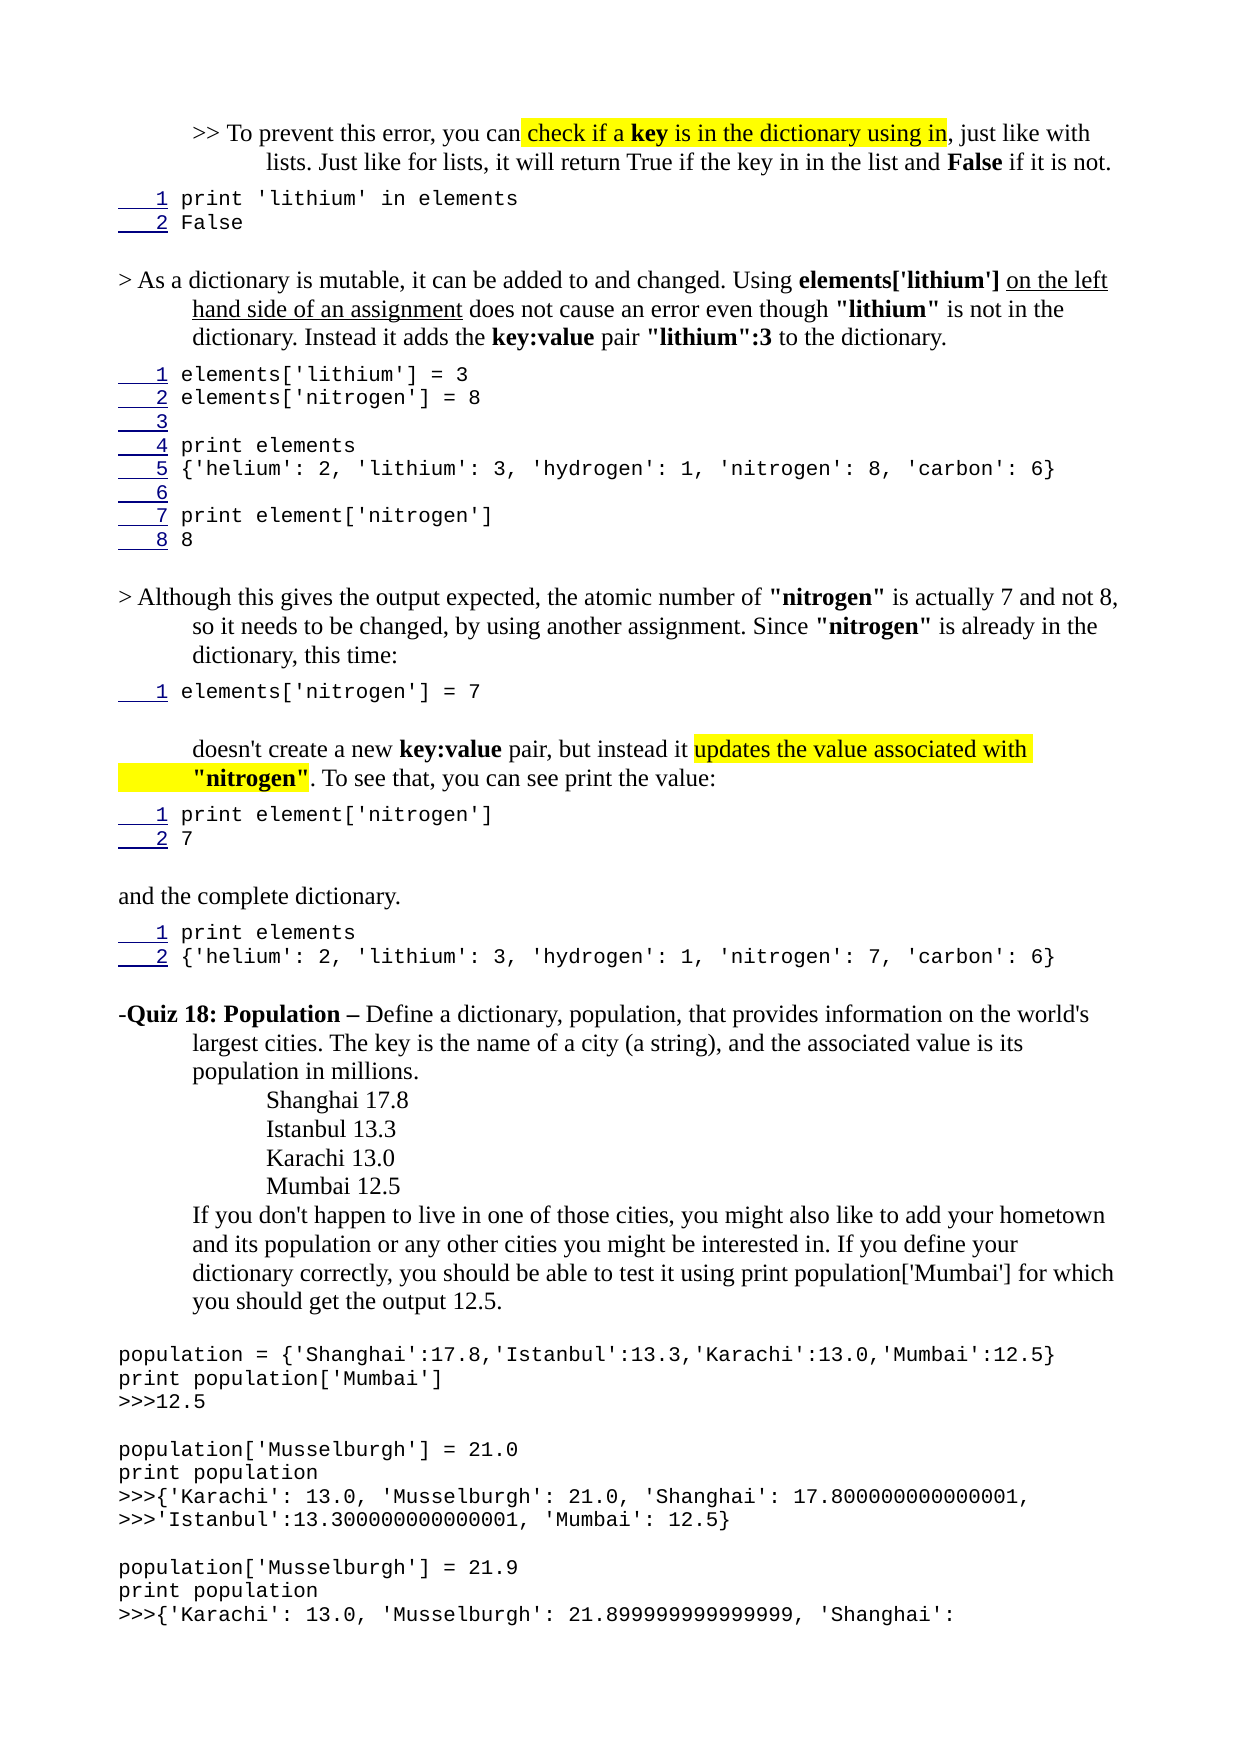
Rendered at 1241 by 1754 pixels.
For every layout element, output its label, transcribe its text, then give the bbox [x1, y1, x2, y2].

text >>>{'Karachi': 13.0, 'Musselburgh': 21.0, 'Shanghai': 17.800000000000001, >>>'Istanbul':13.300000000000001, 'Mumbai': 12.5} [118, 1486, 1122, 1533]
text 2 {'helium': 2, 'lithium': 3, 'hydrogen': 1, 'nitrogen': 7, 'carbon': 6} [118, 946, 1122, 969]
text population['Musselburgh'] = 21.9 [118, 1557, 1122, 1580]
text >>>{'Karachi': 13.0, 'Musselburgh': 21.899999999999999, 'Shanghai': [118, 1604, 1122, 1628]
text 3 [118, 411, 1122, 434]
text -Quiz 18: Population – Define a dictionary, population, that provides information on the world's largest cities. The key is the name of a city (a string), and the associated value is its population in millions. [118, 999, 1122, 1085]
text > As a dictionary is mutable, it can be added to and changed. Using elements['lithium'] on the left hand side of an assignment does not cause an error even though "lithium" is not in the dictionary. Instead it adds the key:value pair "lithium":3 to the dictionary. [118, 265, 1122, 351]
text 4 print elements [118, 434, 1122, 458]
text 6 [118, 482, 1122, 506]
text 1 print 'lithium' in elements [118, 188, 1122, 212]
text doesn't create a new key:value pair, but instead it updates the value associated with "nitrogen". To see that, you can see print the value: [118, 734, 1122, 792]
text 2 False [118, 212, 1122, 235]
text 1 elements['nitrogen'] = 7 [118, 681, 1122, 705]
text 1 print element['nitrogen'] [118, 804, 1122, 828]
text 1 elements['lithium'] = 3 [118, 364, 1122, 387]
text and the complete dictionary. [118, 881, 1122, 910]
text 8 8 [118, 529, 1122, 553]
text 1 print elements [118, 922, 1122, 946]
text 2 7 [118, 828, 1122, 851]
text If you don't happen to live in one of those cities, you might also like to add your hometown and its population or any other cities you might be interested in. If you define your dictionary correctly, you should be able to test it using print population['Mumbai'] for which you should get the output 12.5. [118, 1200, 1122, 1315]
text population['Musselburgh'] = 21.0 [118, 1438, 1122, 1462]
text print population [118, 1462, 1122, 1486]
text 2 elements['nitrogen'] = 8 [118, 387, 1122, 411]
text Shanghai 17.8 Istanbul 13.3 Karachi 13.0 Mumbai 12.5 [118, 1085, 1122, 1200]
text 7 print element['nitrogen'] [118, 506, 1122, 529]
text print population['Mumbai'] [118, 1368, 1122, 1391]
text population = {'Shanghai':17.8,'Istanbul':13.3,'Karachi':13.0,'Mumbai':12.5} [118, 1344, 1122, 1368]
text 5 {'helium': 2, 'lithium': 3, 'hydrogen': 1, 'nitrogen': 8, 'carbon': 6} [118, 458, 1122, 482]
text > Although this gives the output expected, the atomic number of "nitrogen" is actually 7 and not 8, so it needs to be changed, by using another assignment. Since "nitrogen" is already in the dictionary, this time: [118, 582, 1122, 668]
text print population [118, 1580, 1122, 1604]
text >> To prevent this error, you can check if a key is in the dictionary using in, just like with lists. Just like for lists, it will return True if the key in in the list and False if it is not. [118, 118, 1122, 176]
text >>>12.5 [118, 1391, 1122, 1415]
